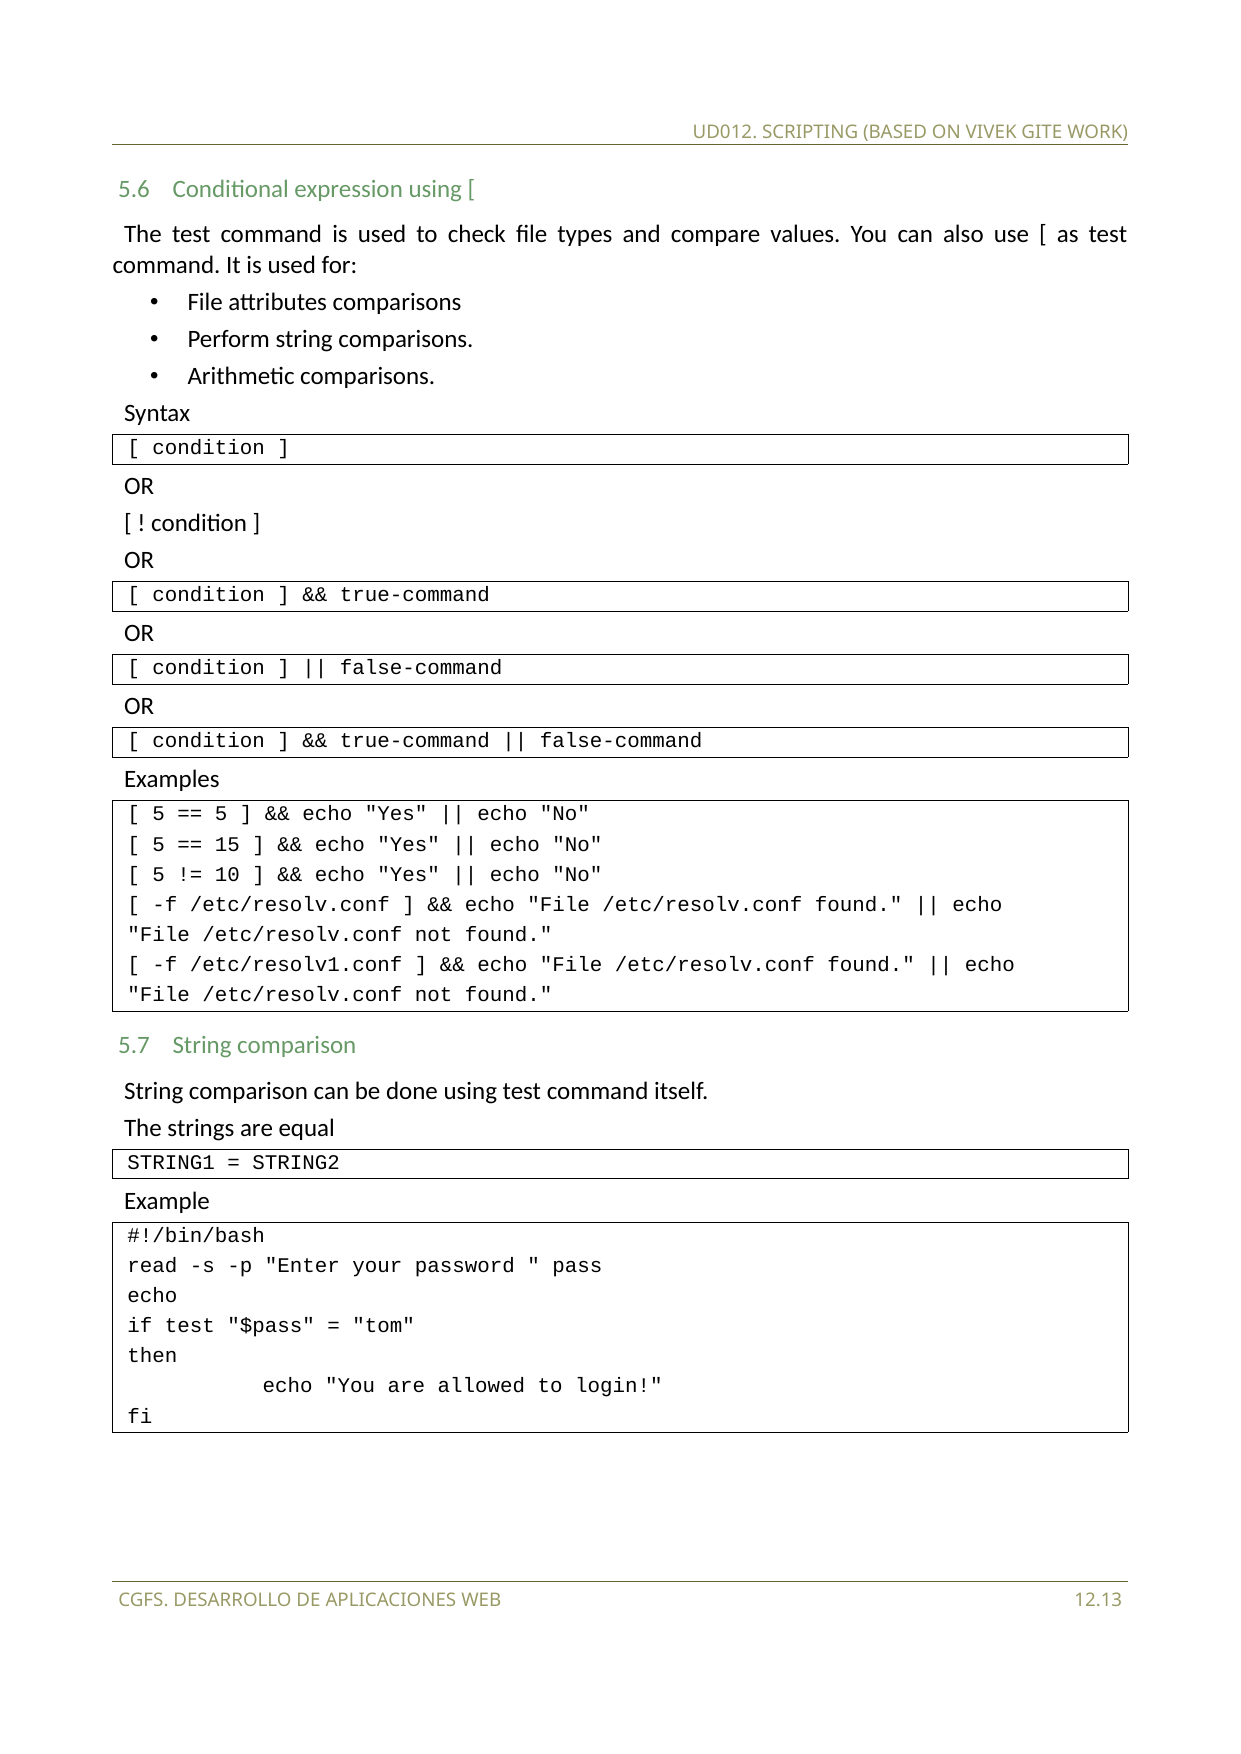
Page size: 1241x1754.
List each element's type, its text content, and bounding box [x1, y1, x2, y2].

list Perform string comparisons. [150, 323, 1128, 353]
text echo [113, 1282, 1128, 1309]
list File attributes comparisons [150, 286, 1128, 317]
text [ condition ] && true-command [113, 582, 1128, 611]
text [ condition ] [113, 435, 1128, 464]
text OR [112, 617, 1128, 648]
subtitle String comparison [112, 1029, 1128, 1060]
list Arithmetic comparisons. [150, 360, 1128, 391]
text #!/bin/bash [113, 1223, 1128, 1249]
text OR [112, 690, 1128, 721]
text "File /etc/resolv.conf not found." [113, 981, 1128, 1011]
text [ ! condition ] [112, 507, 1128, 538]
subtitle Conditional expression using [ [112, 173, 1128, 204]
text Examples [112, 763, 1128, 794]
text [ 5 != 10 ] && echo "Yes" || echo "No" [113, 861, 1128, 887]
text [ 5 == 15 ] && echo "Yes" || echo "No" [113, 831, 1128, 857]
text read -s -p "Enter your password " pass [113, 1252, 1128, 1279]
text String comparison can be done using test command itself. [112, 1075, 1128, 1105]
text The test command is used to check file types and compare values. You can also use [ as test command. It is used for: [112, 218, 1128, 279]
text then [113, 1342, 1128, 1369]
text Example [112, 1185, 1128, 1216]
text "File /etc/resolv.conf not found." [113, 921, 1128, 947]
text [ -f /etc/resolv1.conf ] && echo "File /etc/resolv.conf found." || echo [113, 951, 1128, 978]
text echo "You are allowed to login!" [113, 1372, 1128, 1399]
text [ condition ] && true-command || false-command [113, 728, 1128, 757]
text [ -f /etc/resolv.conf ] && echo "File /etc/resolv.conf found." || echo [113, 891, 1128, 917]
text The strings are equal [112, 1112, 1128, 1142]
text STRING1 = STRING2 [113, 1150, 1128, 1178]
text [ 5 == 5 ] && echo "Yes" || echo "No" [113, 801, 1128, 827]
text fi [113, 1403, 1128, 1432]
text OR [112, 470, 1128, 501]
text Syntax [112, 397, 1128, 427]
text OR [112, 544, 1128, 574]
text [ condition ] || false-command [113, 655, 1128, 684]
text if test "$pass" = "tom" [113, 1312, 1128, 1339]
